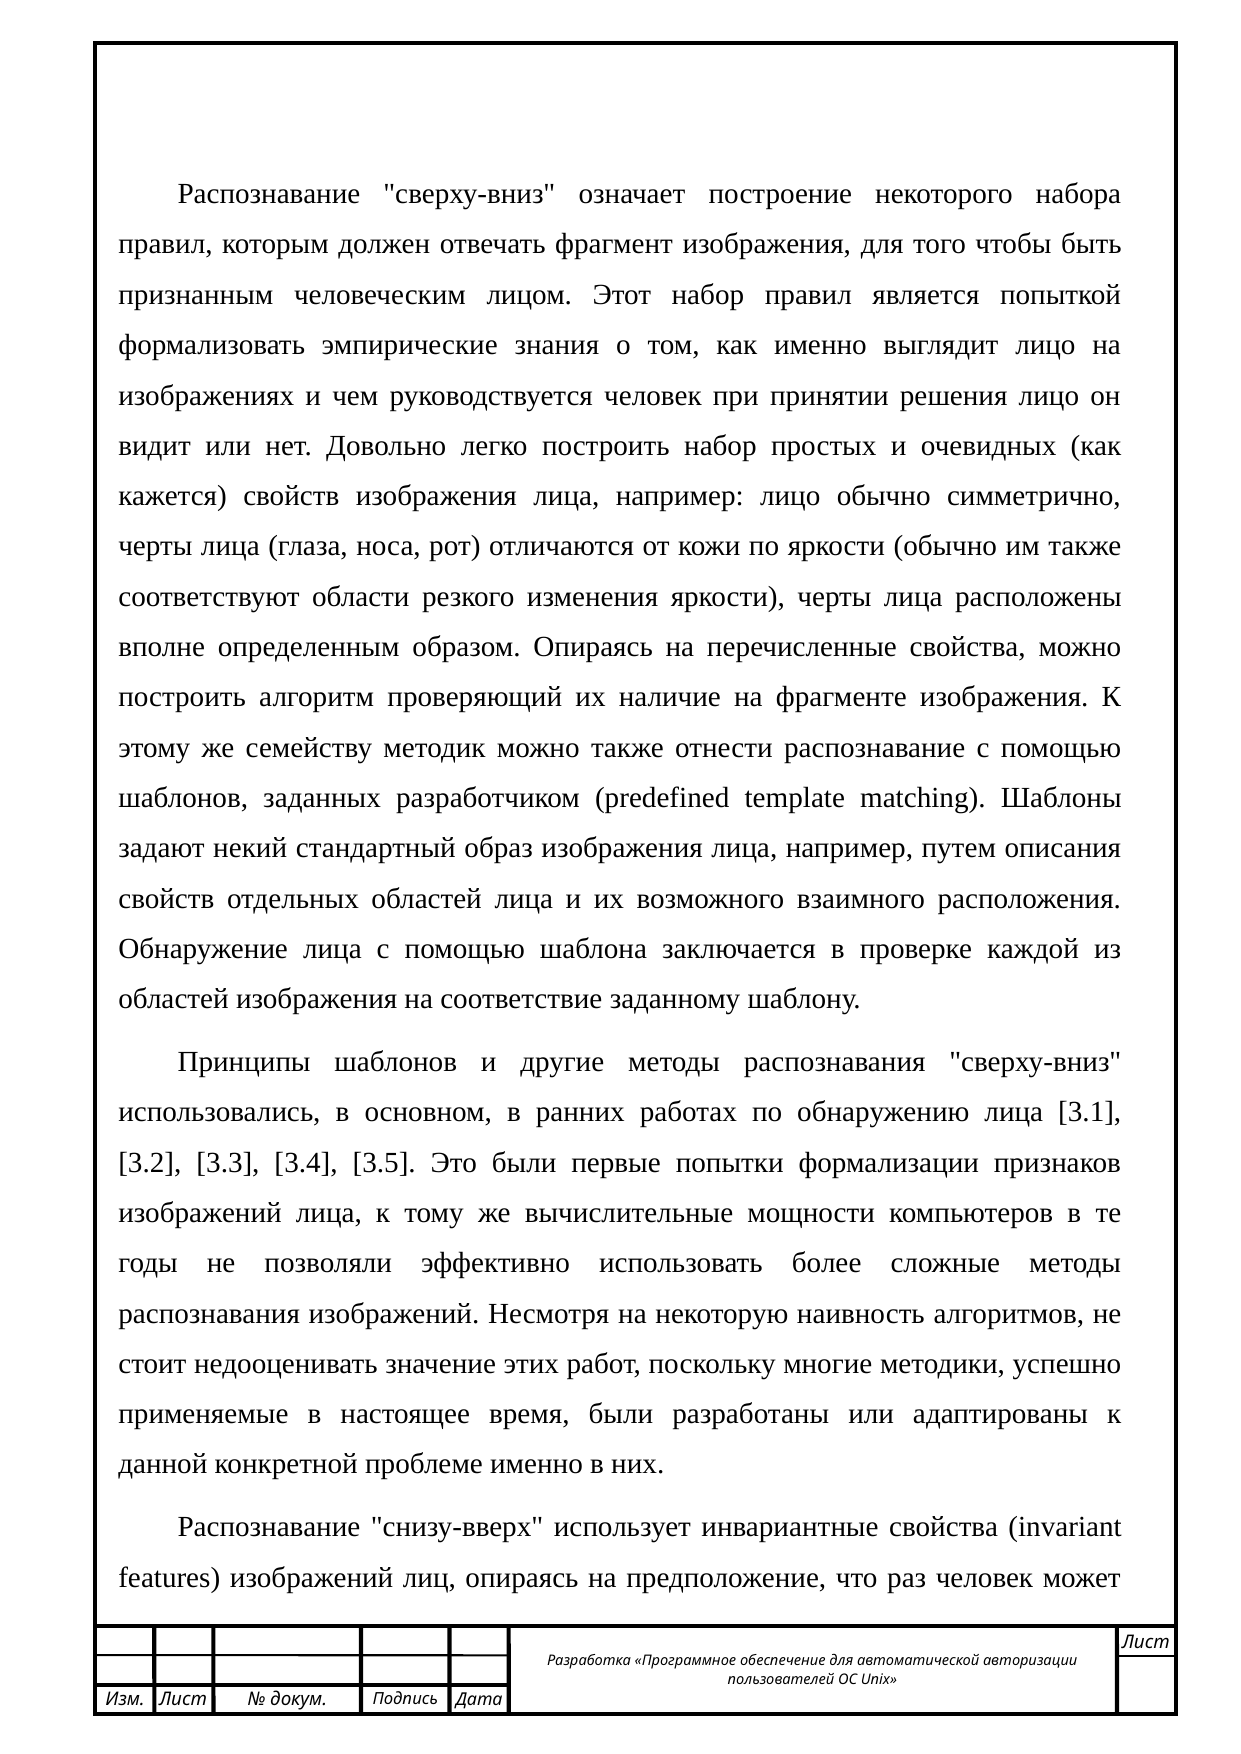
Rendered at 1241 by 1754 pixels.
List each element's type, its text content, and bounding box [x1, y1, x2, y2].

text Распознавание "снизу-вверх" использует инвариантные свойства (invariant features) изображений лиц, опираясь на предположение, что раз человек может [118, 1509, 1122, 1593]
text Принципы шаблонов и другие методы распознавания "сверху-вниз" использовались, в основном, в ранних работах по обнаружению лица [3.1], [3.2], [3.3], [3.4], [3.5]. Это были первые попытки формализации признаков изображений лица, к тому же вычислительные мощности компьютеров в те годы не позволяли эффективно использовать более сложные методы распознавания изображений. Несмотря на некоторую наивность алгоритмов, не стоит недооценивать значение этих работ, поскольку многие методики, успешно применяемые в настоящее время, были разработаны или адаптированы к данной конкретной проблеме именно в них. [118, 1044, 1122, 1480]
text Распознавание "сверху-вниз" означает построение некоторого набора правил, которым должен отвечать фрагмент изображения, для того чтобы быть признанным человеческим лицом. Этот набор правил является попыткой формализовать эмпирические знания о том, как именно выглядит лицо на изображениях и чем руководствуется человек при принятии решения лицо он видит или нет. Довольно легко построить набор простых и очевидных (как кажется) свойств изображения лица, например: лицо обычно симметрично, черты лица (глаза, носа, рот) отличаются от кожи по яркости (обычно им также соответствуют области резкого изменения яркости), черты лица расположены вполне определенным образом. Опираясь на перечисленные свойства, можно построить алгоритм проверяющий их наличие на фрагменте изображения. К этому же семейству методик можно также отнести распознавание с помощью шаблонов, заданных разработчиком (predefined template matching). Шаблоны задают некий стандартный образ изображения лица, например, путем описания свойств отдельных областей лица и их возможного взаимного расположения. Обнаружение лица с помощью шаблона заключается в проверке каждой из областей изображения на соответствие заданному шаблону. [118, 176, 1122, 1015]
